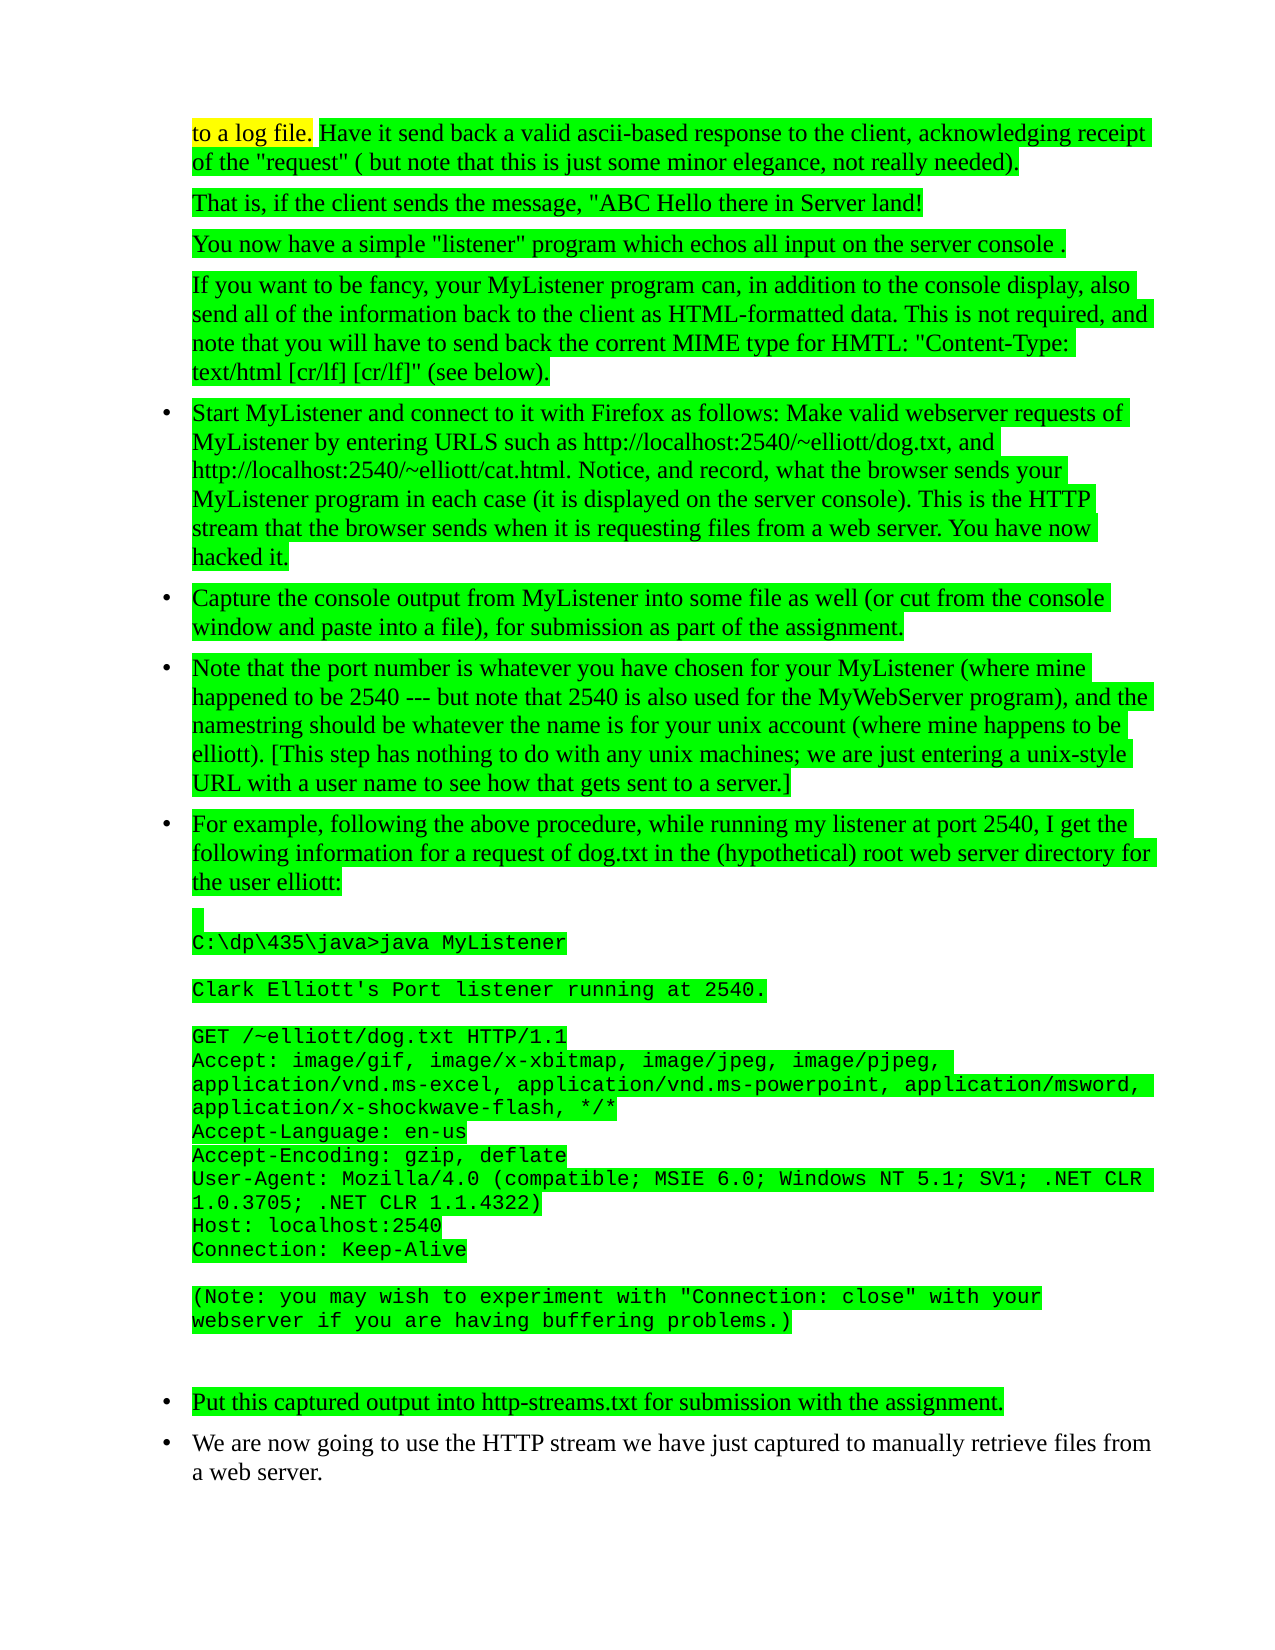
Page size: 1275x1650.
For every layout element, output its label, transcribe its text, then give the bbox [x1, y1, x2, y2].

list Accept-Encoding: gzip, deflate [162, 1144, 1157, 1168]
list For example, following the above procedure, while running my listener at port 2540, I get the following information for a request of dog.txt in the (hypothetical) root web server directory for the user elliott: [162, 809, 1157, 896]
list Clark Elliott's Port listener running at 2540. [162, 979, 1157, 1003]
list to a log file. Have it send back a valid ascii-based response to the client, acknowledging receipt of the "request" ( but note that this is just some minor elegance, not really needed). [162, 118, 1157, 176]
list Capture the console output from MyListener into some file as well (or cut from the console window and paste into a file), for submission as part of the assignment. [162, 583, 1157, 641]
list Start MyListener and connect to it with Firefox as follows: Make valid webserver requests of MyListener by entering URLS such as http://localhost:2540/~elliott/dog.txt, and http://localhost:2540/~elliott/cat.html. Notice, and record, what the browser sends your MyListener program in each case (it is displayed on the server console). This is the HTTP stream that the browser sends when it is requesting files from a web server. You have now hacked it. [162, 398, 1157, 571]
list GET /~elliott/dog.txt HTTP/1.1 [162, 1026, 1157, 1050]
list Put this captured output into http-streams.txt for submission with the assignment. [162, 1387, 1157, 1416]
list Accept-Language: en-us [162, 1121, 1157, 1144]
list We are now going to use the HTTP stream we have just captured to manually retrieve files from a web server. [162, 1428, 1157, 1486]
list If you want to be fancy, your MyListener program can, in addition to the console display, also send all of the information back to the client as HTML-formatted data. This is not required, and note that you will have to send back the corrent MIME type for HMTL: "Content-Type: text/html [cr/lf] [cr/lf]" (see below). [162, 271, 1157, 386]
list User-Agent: Mozilla/4.0 (compatible; MSIE 6.0; Windows NT 5.1; SV1; .NET CLR 1.0.3705; .NET CLR 1.1.4322) [162, 1168, 1157, 1216]
list Accept: image/gif, image/x-xbitmap, image/jpeg, image/pjpeg, application/vnd.ms-excel, application/vnd.ms-powerpoint, application/msword, application/x-shockwave-flash, */* [162, 1050, 1157, 1121]
list You now have a simple "listener" program which echos all input on the server console . [162, 229, 1157, 258]
list C:\dp\435\java>java MyListener [162, 932, 1157, 955]
list webserver if you are having buffering problems.) [162, 1310, 1157, 1334]
list That is, if the client sends the message, "ABC Hello there in Server land! [162, 188, 1157, 217]
list Host: localhost:2540 [162, 1216, 1157, 1239]
list Connection: Keep-Alive [162, 1239, 1157, 1263]
list Note that the port number is whatever you have chosen for your MyListener (where mine happened to be 2540 --- but note that 2540 is also used for the MyWebServer program), and the namestring should be whatever the name is for your unix account (where mine happens to be elliott). [This step has nothing to do with any unix machines; we are just entering a unix-style URL with a user name to see how that gets sent to a server.] [162, 653, 1157, 797]
list (Note: you may wish to experiment with "Connection: close" with your [162, 1286, 1157, 1310]
